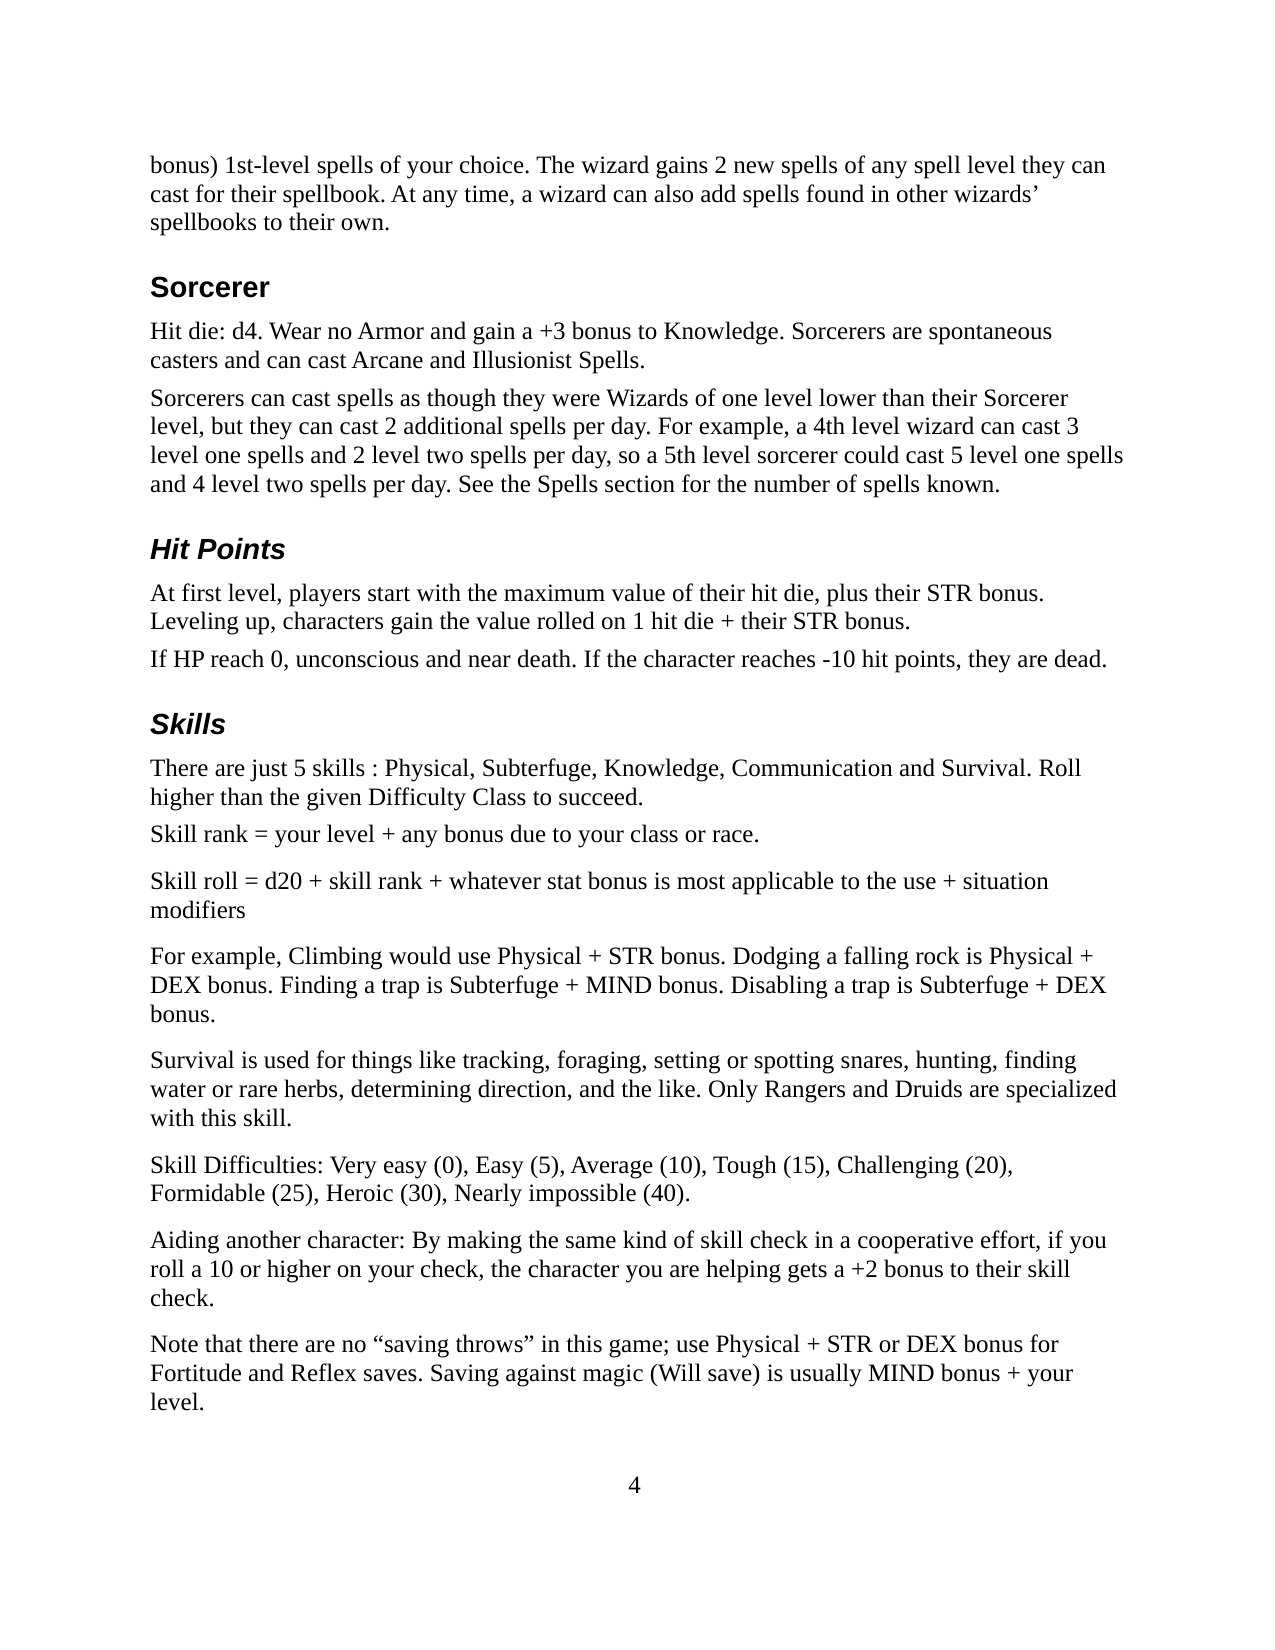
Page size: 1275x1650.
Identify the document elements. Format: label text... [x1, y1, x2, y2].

text Sorcerers can cast spells as though they were Wizards of one level lower than their Sorcerer level, but they can cast 2 additional spells per day. For example, a 4th level wizard can cast 3 level one spells and 2 level two spells per day, so a 5th level sorcerer could cast 5 level one spells and 4 level two spells per day. See the Spells section for the number of spells known. [150, 383, 1125, 498]
text At first level, players start with the maximum value of their hit die, plus their STR bonus. Leveling up, characters gain the value rolled on 1 hit die + their STR bonus. [150, 578, 1125, 635]
text Skill roll = d20 + skill rank + whatever stat bonus is most applicable to the use + situation modifiers [150, 866, 1125, 923]
text There are just 5 skills : Physical, Subterfuge, Knowledge, Communication and Survival. Roll higher than the given Difficulty Class to succeed. [150, 753, 1125, 810]
text Skill Difficulties: Very easy (0), Easy (5), Average (10), Tough (15), Challenging (20), Formidable (25), Heroic (30), Nearly impossible (40). [150, 1150, 1125, 1207]
subtitle Skills [150, 707, 1125, 740]
text Hit die: d4. Wear no Armor and gain a +3 bonus to Knowledge. Sorcerers are spontaneous casters and can cast Arcane and Illusionist Spells. [150, 316, 1125, 374]
text Aiding another character: By making the same kind of skill check in a cooperative effort, if you roll a 10 or higher on your check, the character you are helping gets a +2 bonus to their skill check. [150, 1225, 1125, 1311]
text For example, Climbing would use Physical + STR bonus. Dodging a falling rock is Physical + DEX bonus. Finding a trap is Subterfuge + MIND bonus. Disabling a trap is Subterfuge + DEX bonus. [150, 941, 1125, 1028]
subtitle Sorcerer [150, 270, 1125, 304]
subtitle Hit Points [150, 532, 1125, 565]
text If HP reach 0, unconscious and near death. If the character reaches -10 hit points, they are dead. [150, 644, 1125, 673]
text Skill rank = your level + any bonus due to your class or race. [150, 819, 1125, 848]
text bonus) 1st-level spells of your choice. The wizard gains 2 new spells of any spell level they can cast for their spellbook. At any time, a wizard can also add spells found in other wizards’ spellbooks to their own. [150, 150, 1125, 236]
text Survival is used for things like tracking, foraging, setting or spotting snares, hunting, finding water or rare herbs, determining direction, and the like. Only Rangers and Druids are specialized with this skill. [150, 1046, 1125, 1132]
text Note that there are no “saving throws” in this game; use Physical + STR or DEX bonus for Fortitude and Reflex saves. Saving against magic (Will save) is usually MIND bonus + your level. [150, 1329, 1125, 1416]
